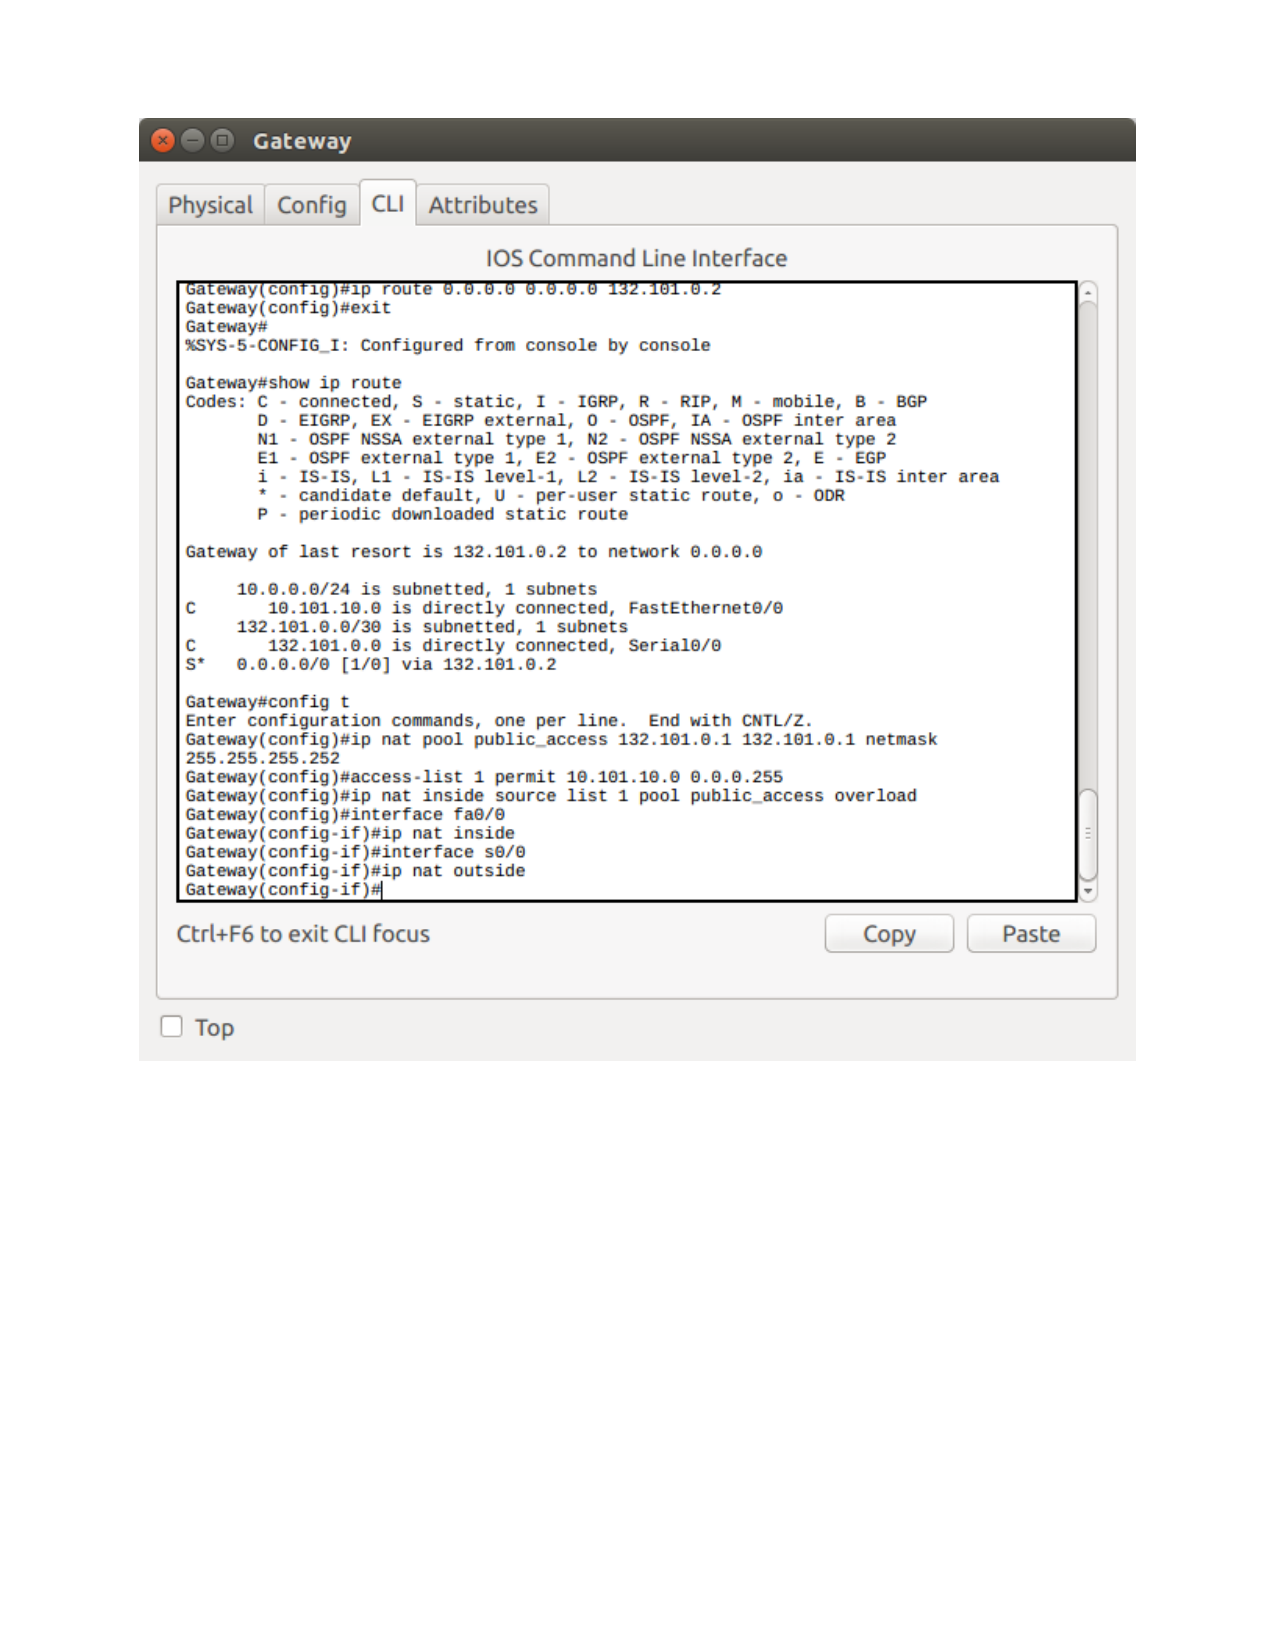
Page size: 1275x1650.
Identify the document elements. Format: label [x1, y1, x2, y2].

picture [139, 118, 1136, 1061]
